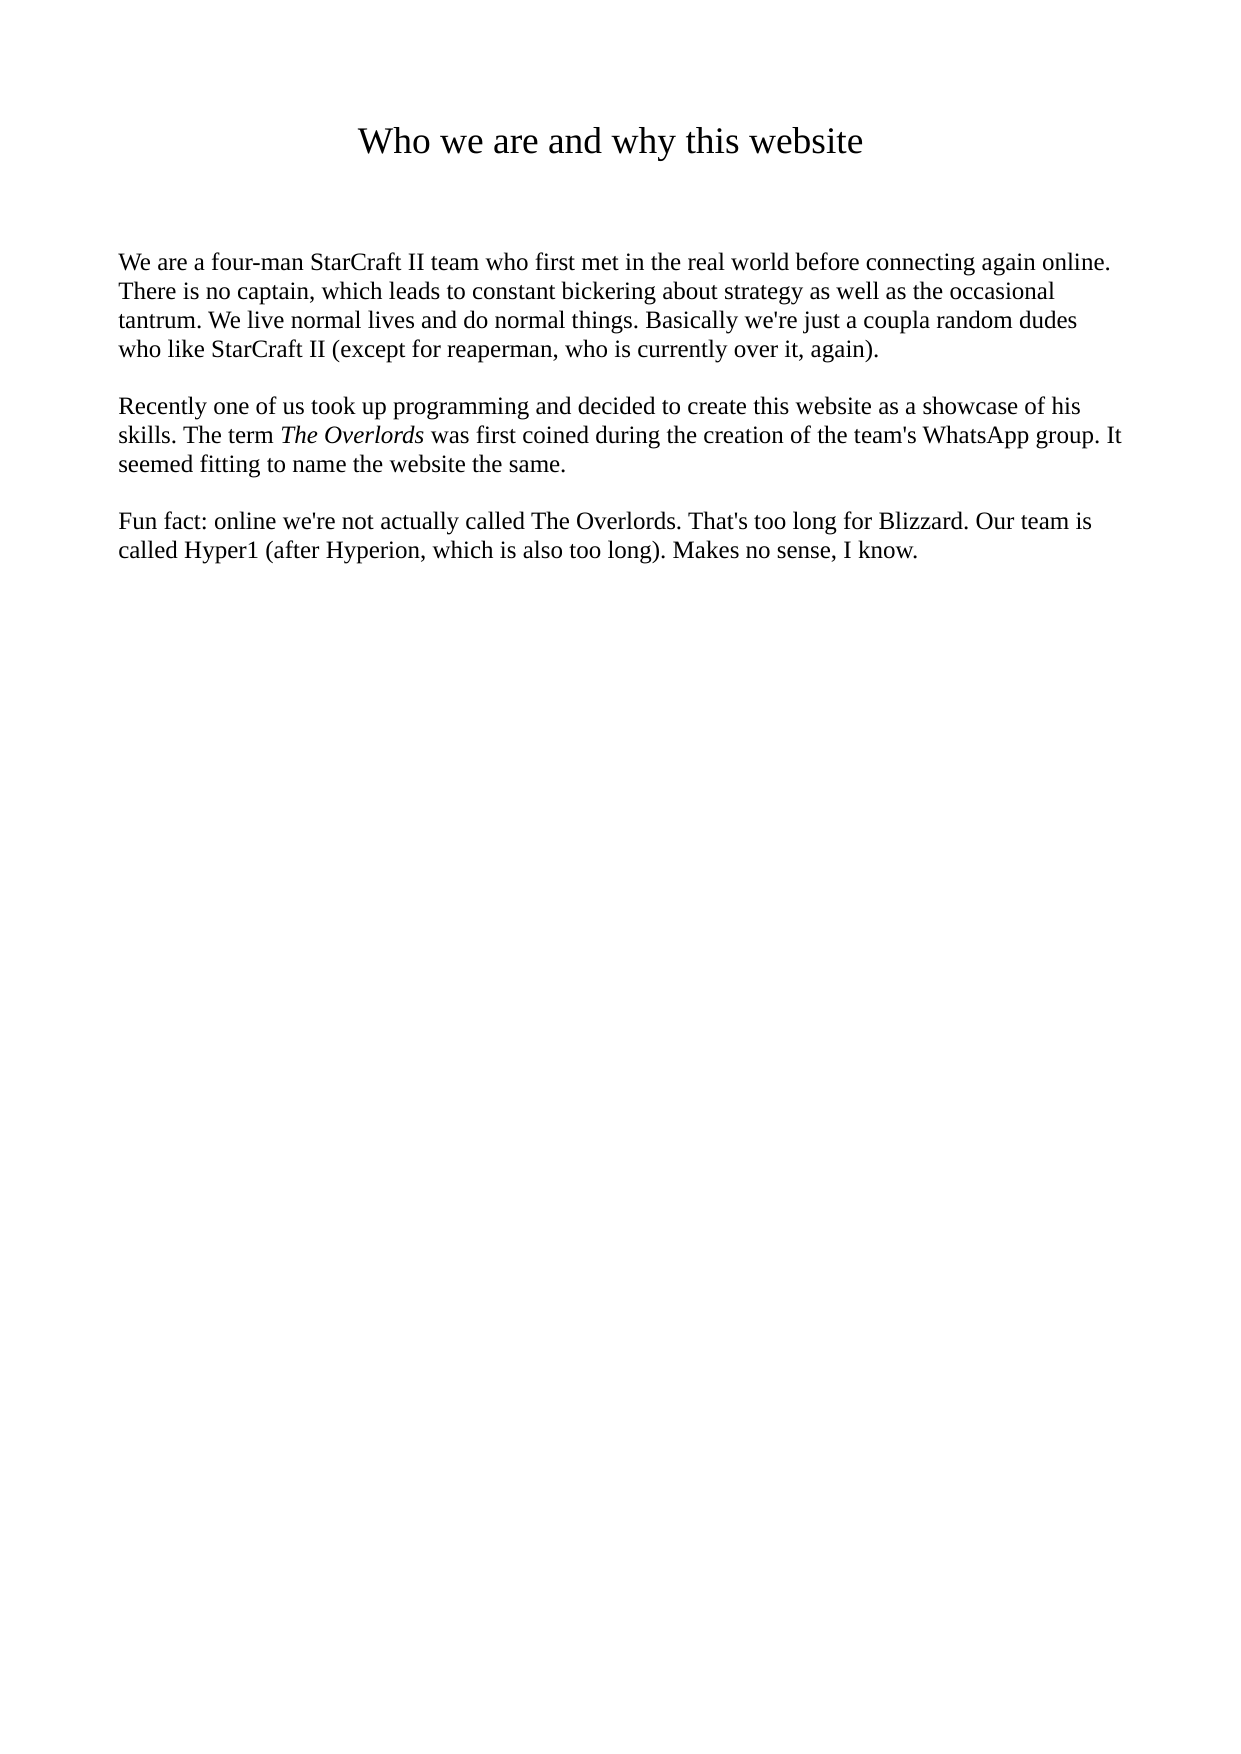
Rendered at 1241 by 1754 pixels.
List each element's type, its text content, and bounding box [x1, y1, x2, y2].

text We are a four-man StarCraft II team who first met in the real world before connecting again online. There is no captain, which leads to constant bickering about strategy as well as the occasional tantrum. We live normal lives and do normal things. Basically we're just a coupla random dudes who like StarCraft II (except for reaperman, who is currently over it, again). [118, 247, 1122, 362]
text Who we are and why this website [118, 118, 1122, 161]
text Fun fact: online we're not actually called The Overlords. That's too long for Blizzard. Our team is called Hyper1 (after Hyperion, which is also too long). Makes no sense, I know. [118, 506, 1122, 564]
text Recently one of us took up programming and decided to create this website as a showcase of his skills. The term The Overlords was first coined during the creation of the team's WhatsApp group. It seemed fitting to name the website the same. [118, 391, 1122, 477]
